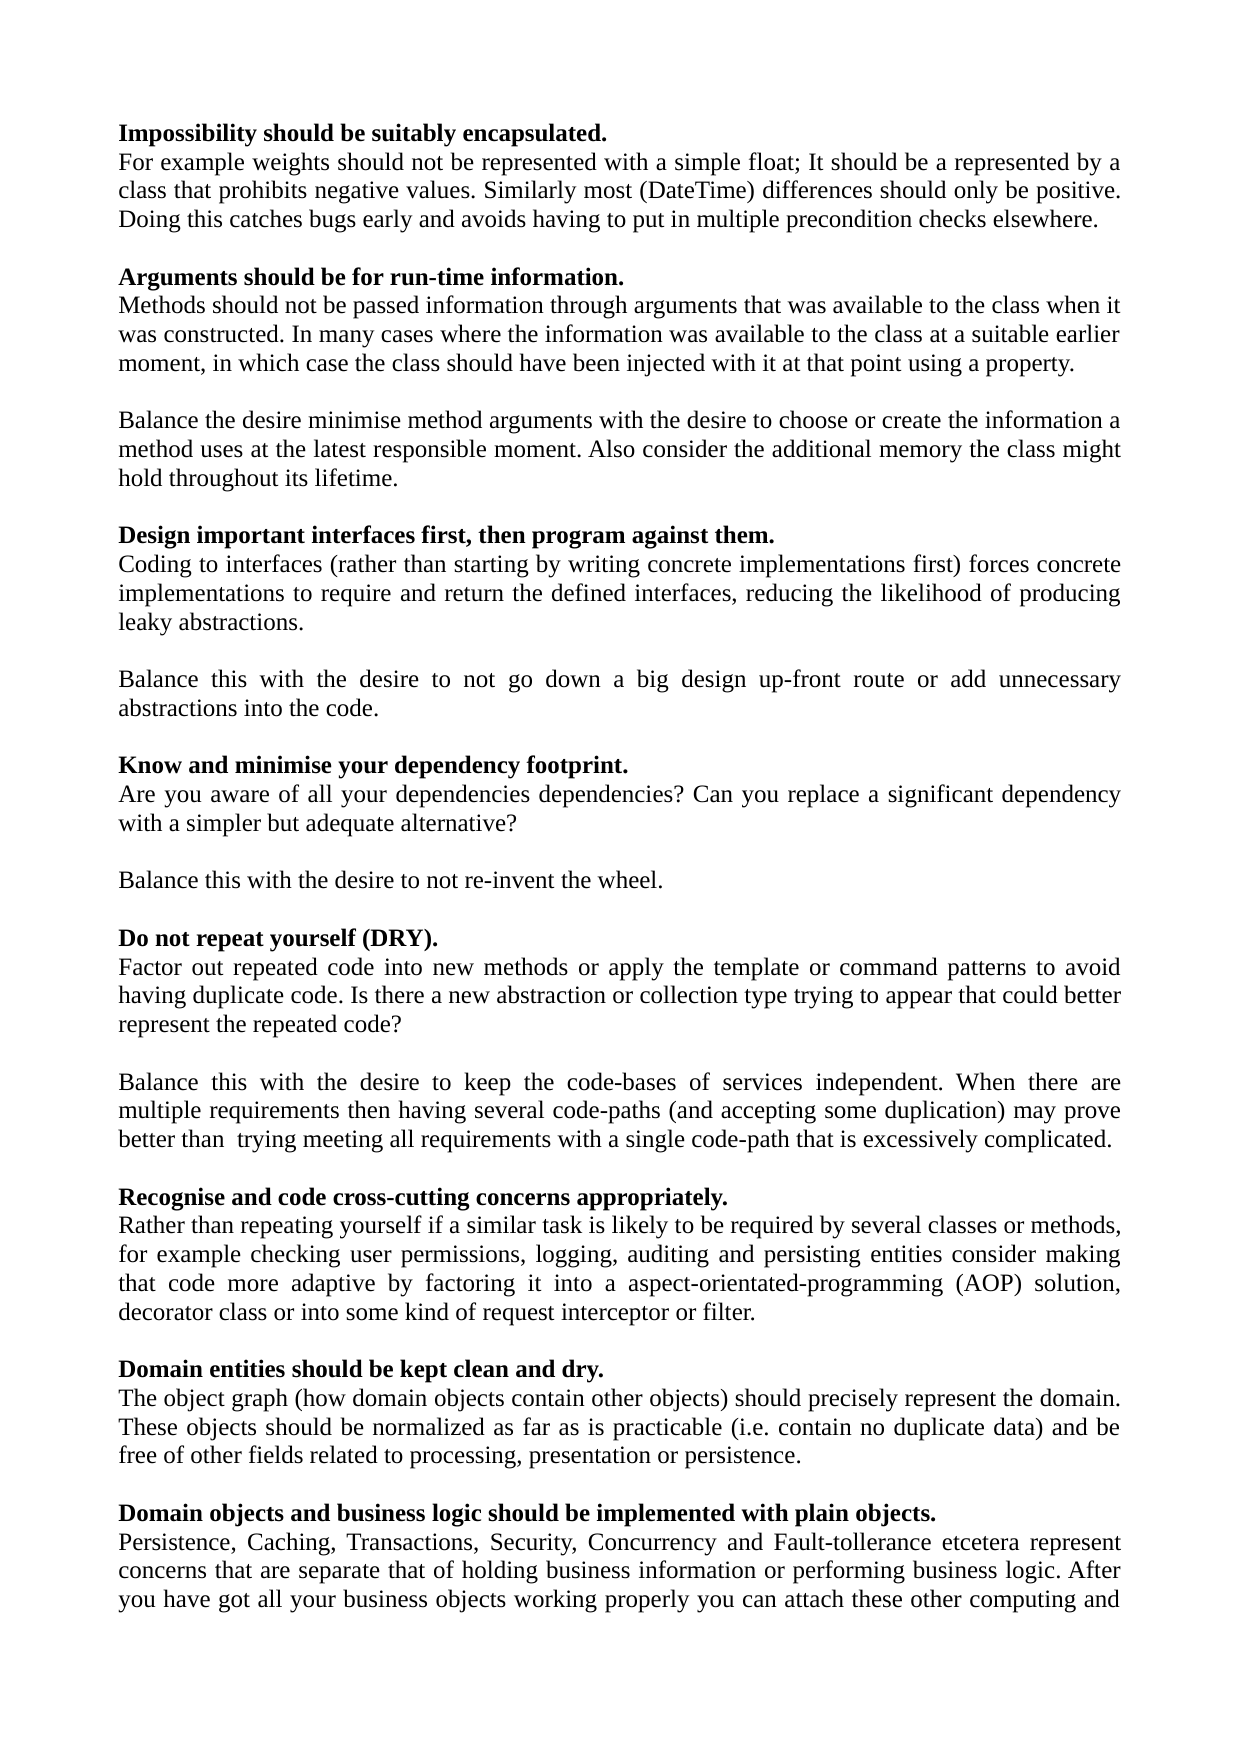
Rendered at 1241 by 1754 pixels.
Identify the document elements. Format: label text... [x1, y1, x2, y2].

text Rather than repeating yourself if a similar task is likely to be required by several classes or methods, for example checking user permissions, logging, auditing and persisting entities consider making that code more adaptive by factoring it into a aspect-orientated-programming (AOP) solution, decorator class or into some kind of request interceptor or filter. [118, 1211, 1122, 1326]
text Balance this with the desire to keep the code-bases of services independent. When there are multiple requirements then having several code-paths (and accepting some duplication) may prove better than trying meeting all requirements with a single code-path that is excessively complicated. [118, 1067, 1122, 1153]
text Balance this with the desire to not go down a big design up-front route or add unnecessary abstractions into the code. [118, 664, 1122, 722]
text Arguments should be for run-time information. [118, 262, 1122, 291]
text Domain entities should be kept clean and dry. [118, 1354, 1122, 1383]
text The object graph (how domain objects contain other objects) should precisely represent the domain. These objects should be normalized as far as is practicable (i.e. contain no duplicate data) and be free of other fields related to processing, presentation or persistence. [118, 1383, 1122, 1469]
text Persistence, Caching, Transactions, Security, Concurrency and Fault-tollerance etcetera represent concerns that are separate that of holding business information or performing business logic. After you have got all your business objects working properly you can attach these other computing and [118, 1527, 1122, 1613]
text Design important interfaces first, then program against them. [118, 521, 1122, 549]
text Methods should not be passed information through arguments that was available to the class when it was constructed. In many cases where the information was available to the class at a suitable earlier moment, in which case the class should have been injected with it at that point using a property. [118, 291, 1122, 377]
text For example weights should not be represented with a simple float; It should be a represented by a class that prohibits negative values. Similarly most (DateTime) differences should only be positive. Doing this catches bugs early and avoids having to put in multiple precondition checks elsewhere. [118, 147, 1122, 233]
text Factor out repeated code into new methods or apply the template or command patterns to avoid having duplicate code. Is there a new abstraction or collection type trying to appear that could better represent the repeated code? [118, 952, 1122, 1038]
text Impossibility should be suitably encapsulated. [118, 118, 1122, 147]
text Domain objects and business logic should be implemented with plain objects. [118, 1498, 1122, 1527]
text Coding to interfaces (rather than starting by writing concrete implementations first) forces concrete implementations to require and return the defined interfaces, reducing the likelihood of producing leaky abstractions. [118, 549, 1122, 636]
text Balance the desire minimise method arguments with the desire to choose or create the information a method uses at the latest responsible moment. Also consider the additional memory the class might hold throughout its lifetime. [118, 406, 1122, 492]
text Do not repeat yourself (DRY). [118, 923, 1122, 952]
text Recognise and code cross-cutting concerns appropriately. [118, 1182, 1122, 1211]
text Know and minimise your dependency footprint. [118, 751, 1122, 779]
text Are you aware of all your dependencies dependencies? Can you replace a significant dependency with a simpler but adequate alternative? [118, 779, 1122, 837]
text Balance this with the desire to not re-invent the wheel. [118, 866, 1122, 894]
